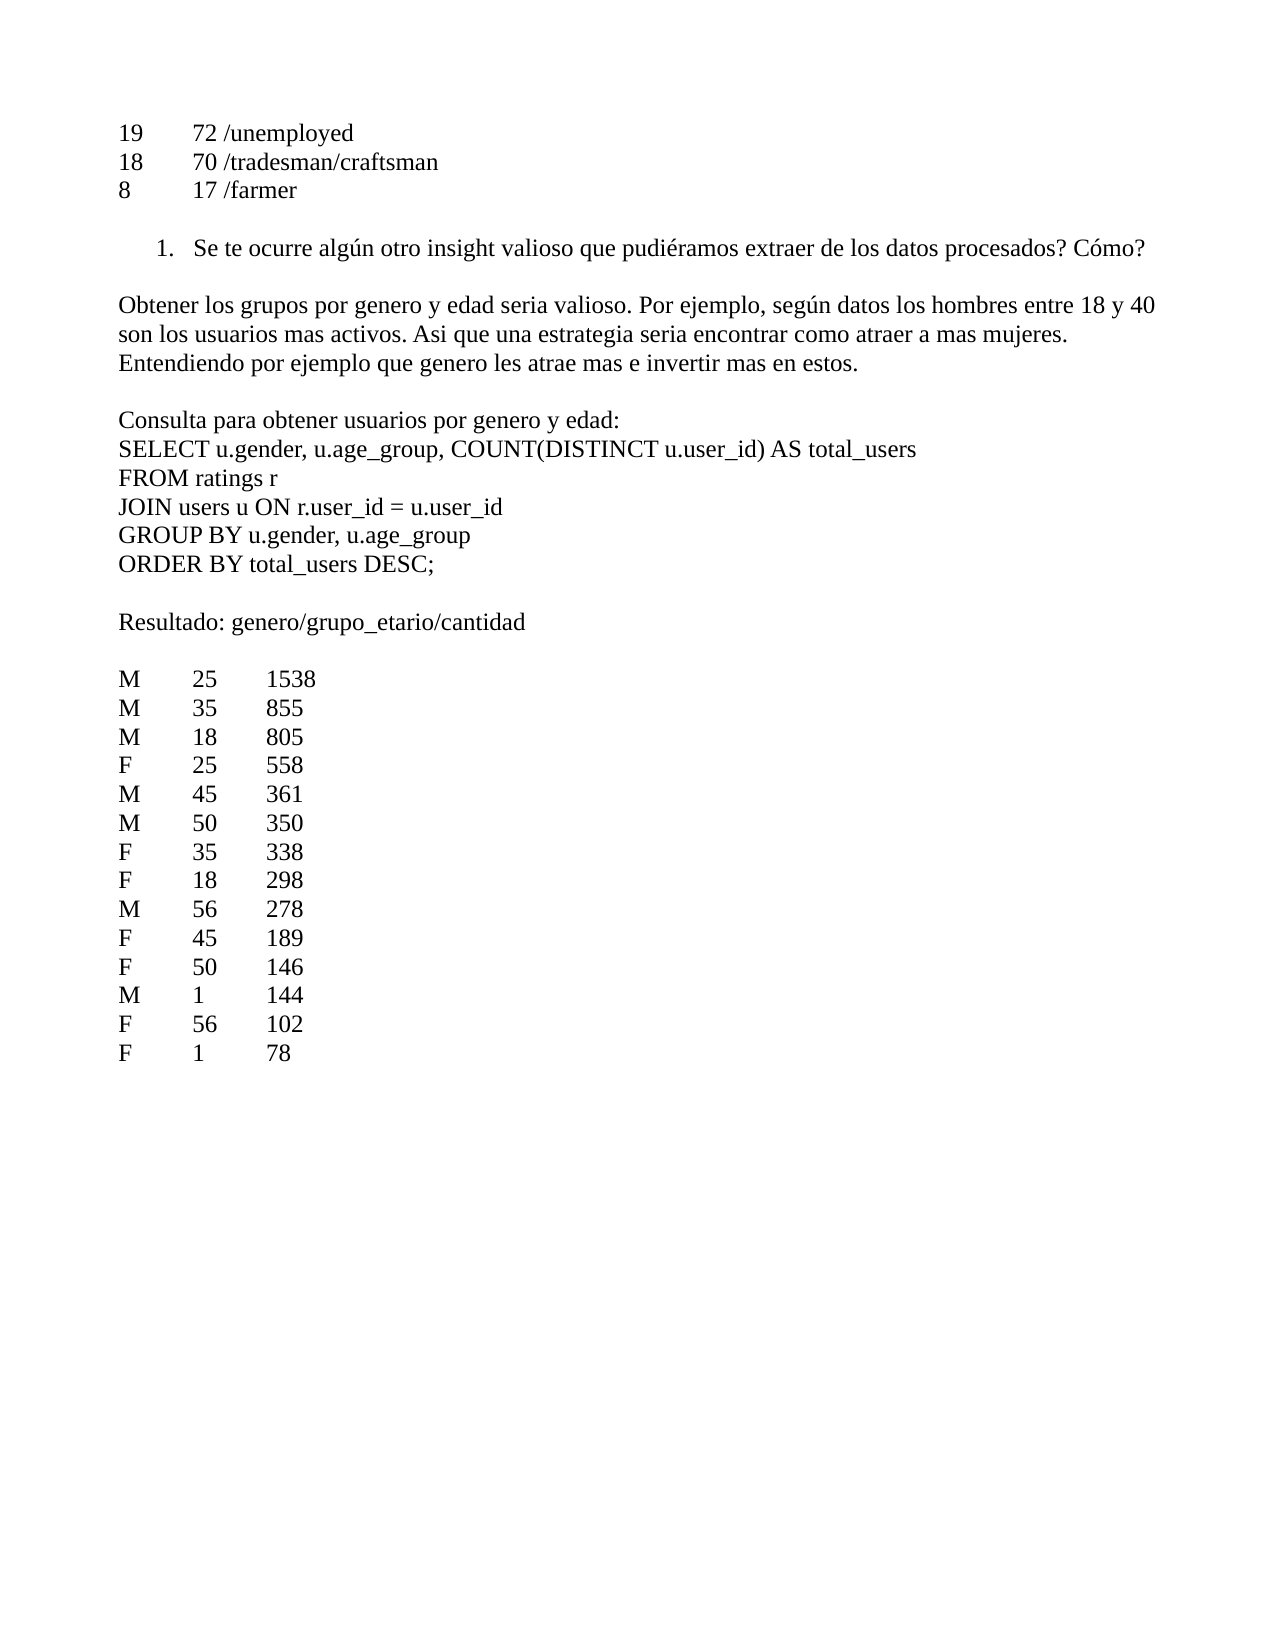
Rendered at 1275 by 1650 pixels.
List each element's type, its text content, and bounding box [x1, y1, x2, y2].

text M 25 1538 [118, 664, 1157, 693]
text ORDER BY total_users DESC; [118, 549, 1157, 578]
text M 18 805 [118, 722, 1157, 751]
text M 56 278 [118, 894, 1157, 923]
text 18 70 /tradesman/craftsman [118, 147, 1157, 176]
text SELECT u.gender, u.age_group, COUNT(DISTINCT u.user_id) AS total_users [118, 434, 1157, 463]
text M 45 361 [118, 779, 1157, 808]
text 8 17 /farmer [118, 176, 1157, 204]
text M 35 855 [118, 693, 1157, 722]
text F 1 78 [118, 1038, 1157, 1067]
text F 56 102 [118, 1009, 1157, 1038]
text M 1 144 [118, 981, 1157, 1009]
text F 50 146 [118, 952, 1157, 981]
text GROUP BY u.gender, u.age_group [118, 521, 1157, 549]
text F 18 298 [118, 866, 1157, 894]
text Consulta para obtener usuarios por genero y edad: [118, 406, 1157, 434]
text Resultado: genero/grupo_etario/cantidad [118, 607, 1157, 636]
text Obtener los grupos por genero y edad seria valioso. Por ejemplo, según datos los hombres entre 18 y 40 son los usuarios mas activos. Asi que una estrategia seria encontrar como atraer a mas mujeres. Entendiendo por ejemplo que genero les atrae mas e invertir mas en estos. [118, 291, 1157, 377]
text M 50 350 [118, 808, 1157, 837]
text JOIN users u ON r.user_id = u.user_id [118, 492, 1157, 521]
text F 45 189 [118, 923, 1157, 952]
text 19 72 /unemployed [118, 118, 1157, 147]
text F 25 558 [118, 751, 1157, 779]
list Se te ocurre algún otro insight valioso que pudiéramos extraer de los datos procesados? Cómo? [156, 233, 1157, 262]
text FROM ratings r [118, 463, 1157, 492]
text F 35 338 [118, 837, 1157, 866]
